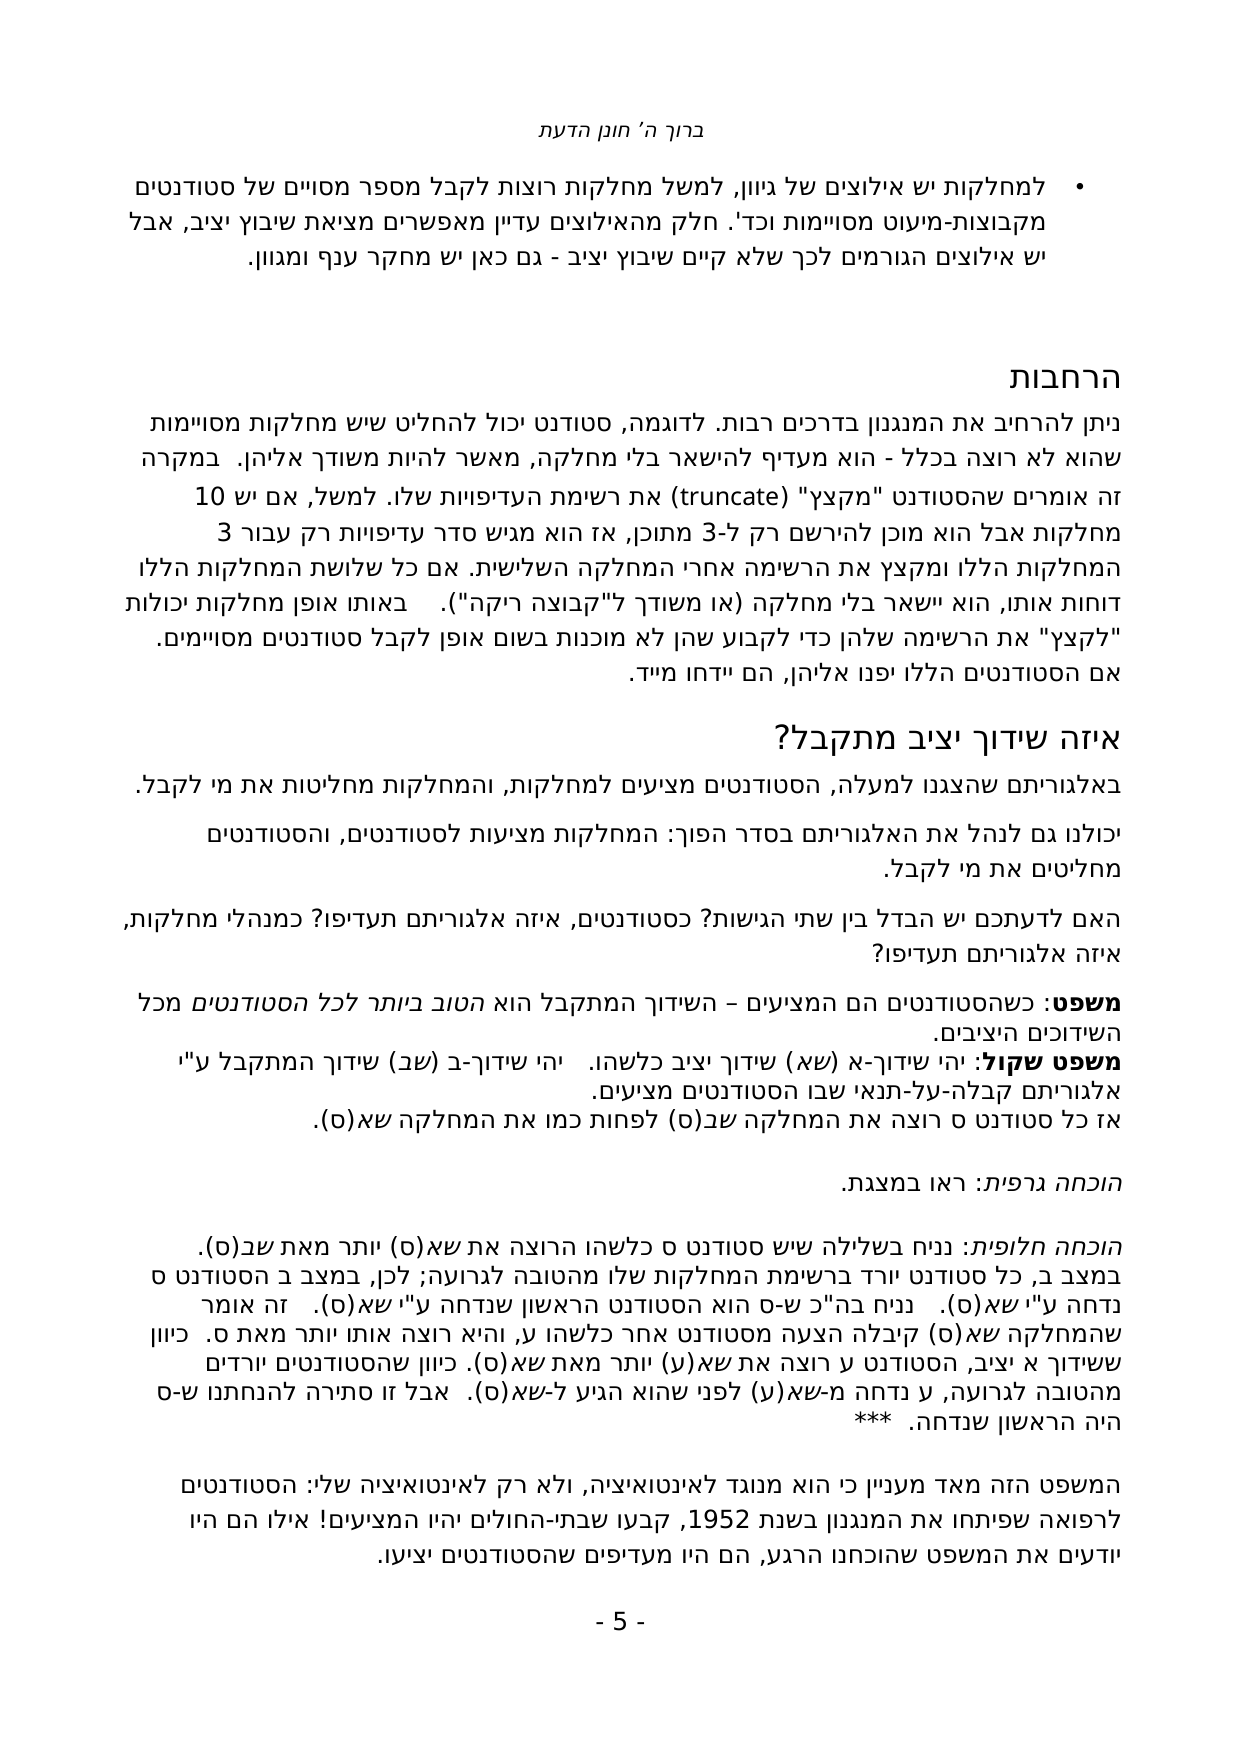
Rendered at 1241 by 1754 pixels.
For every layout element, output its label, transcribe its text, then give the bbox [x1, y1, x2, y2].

list למחלקות יש אילוצים של גיוון, למשל מחלקות רוצות לקבל מספר מסויים של סטודנטים מקבוצות-מיעוט מסויימות וכד'. חלק מהאילוצים עדיין מאפשרים מציאת שיבוץ יציב, אבל יש אילוצים הגורמים לכך שלא קיים שיבוץ יציב - גם כאן יש מחקר ענף ומגוון. [118, 172, 1084, 271]
text יכולנו גם לנהל את האלגוריתם בסדר הפוך: המחלקות מציעות לסטודנטים, והסטודנטים מחליטים את מי לקבל. [118, 819, 1122, 884]
subtitle איזה שידוך יציב מתקבל? [118, 718, 1122, 757]
text הוכחה חלופית: נניח בשלילה שיש סטודנט ס כלשהו הרוצה את שא(ס) יותר מאת שב(ס). במצב ב, כל סטודנט יורד ברשימת המחלקות שלו מהטובה לגרועה; לכן, במצב ב הסטודנט ס נדחה ע"י שא(ס). נניח בה"כ ש-ס הוא הסטודנט הראשון שנדחה ע"י שא(ס). זה אומר שהמחלקה שא(ס) קיבלה הצעה מסטודנט אחר כלשהו ע, והיא רוצה אותו יותר מאת ס. כיוון ששידוך א יציב, הסטודנט ע רוצה את שא(ע) יותר מאת שא(ס). כיוון שהסטודנטים יורדים מהטובה לגרועה, ע נדחה מ-שא(ע) לפני שהוא הגיע ל-שא(ס). אבל זו סתירה להנחתנו ש-ס היה הראשון שנדחה. *** [118, 1232, 1122, 1436]
text ניתן להרחיב את המנגנון בדרכים רבות. לדוגמה, סטודנט יכול להחליט שיש מחלקות מסויימות שהוא לא רוצה בכלל - הוא מעדיף להישאר בלי מחלקה, מאשר להיות משודך אליהן. במקרה זה אומרים שהסטודנט "מקצץ" (truncate) את רשימת העדיפויות שלו. למשל, אם יש 10 מחלקות אבל הוא מוכן להירשם רק ל-3 מתוכן, אז הוא מגיש סדר עדיפויות רק עבור 3 המחלקות הללו ומקצץ את הרשימה אחרי המחלקה השלישית. אם כל שלושת המחלקות הללו דוחות אותו, הוא יישאר בלי מחלקה (או משודך ל"קבוצה ריקה"). באותו אופן מחלקות יכולות "לקצץ" את הרשימה שלהן כדי לקבוע שהן לא מוכנות בשום אופן לקבל סטודנטים מסויימים. אם הסטודנטים הללו יפנו אליהן, הם יידחו מייד. [118, 409, 1122, 688]
text באלגוריתם שהצגנו למעלה, הסטודנטים מציעים למחלקות, והמחלקות מחליטות את מי לקבל. [118, 770, 1122, 799]
text משפט שקול: יהי שידוך-א (שא) שידוך יציב כלשהו. יהי שידוך-ב (שב) שידוך המתקבל ע"י אלגוריתם קבלה-על-תנאי שבו הסטודנטים מציעים. [118, 1047, 1122, 1105]
text האם לדעתכם יש הבדל בין שתי הגישות? כסטודנטים, איזה אלגוריתם תעדיפו? כמנהלי מחלקות, איזה אלגוריתם תעדיפו? [118, 904, 1122, 968]
text המשפט הזה מאד מעניין כי הוא מנוגד לאינטואיציה, ולא רק לאינטואיציה שלי: הסטודנטים לרפואה שפיתחו את המנגנון בשנת 1952, קבעו שבתי-החולים יהיו המציעים! אילו הם היו יודעים את המשפט שהוכחנו הרגע, הם היו מעדיפים שהסטודנטים יציעו. [118, 1470, 1122, 1569]
text הוכחה גרפית: ראו במצגת. [118, 1168, 1122, 1198]
subtitle הרחבות [118, 357, 1122, 396]
text אז כל סטודנט ס רוצה את המחלקה שב(ס) לפחות כמו את המחלקה שא(ס). [118, 1105, 1122, 1134]
text משפט: כשהסטודנטים הם המציעים – השידוך המתקבל הוא הטוב ביותר לכל הסטודנטים מכל השידוכים היציבים. [118, 989, 1122, 1047]
